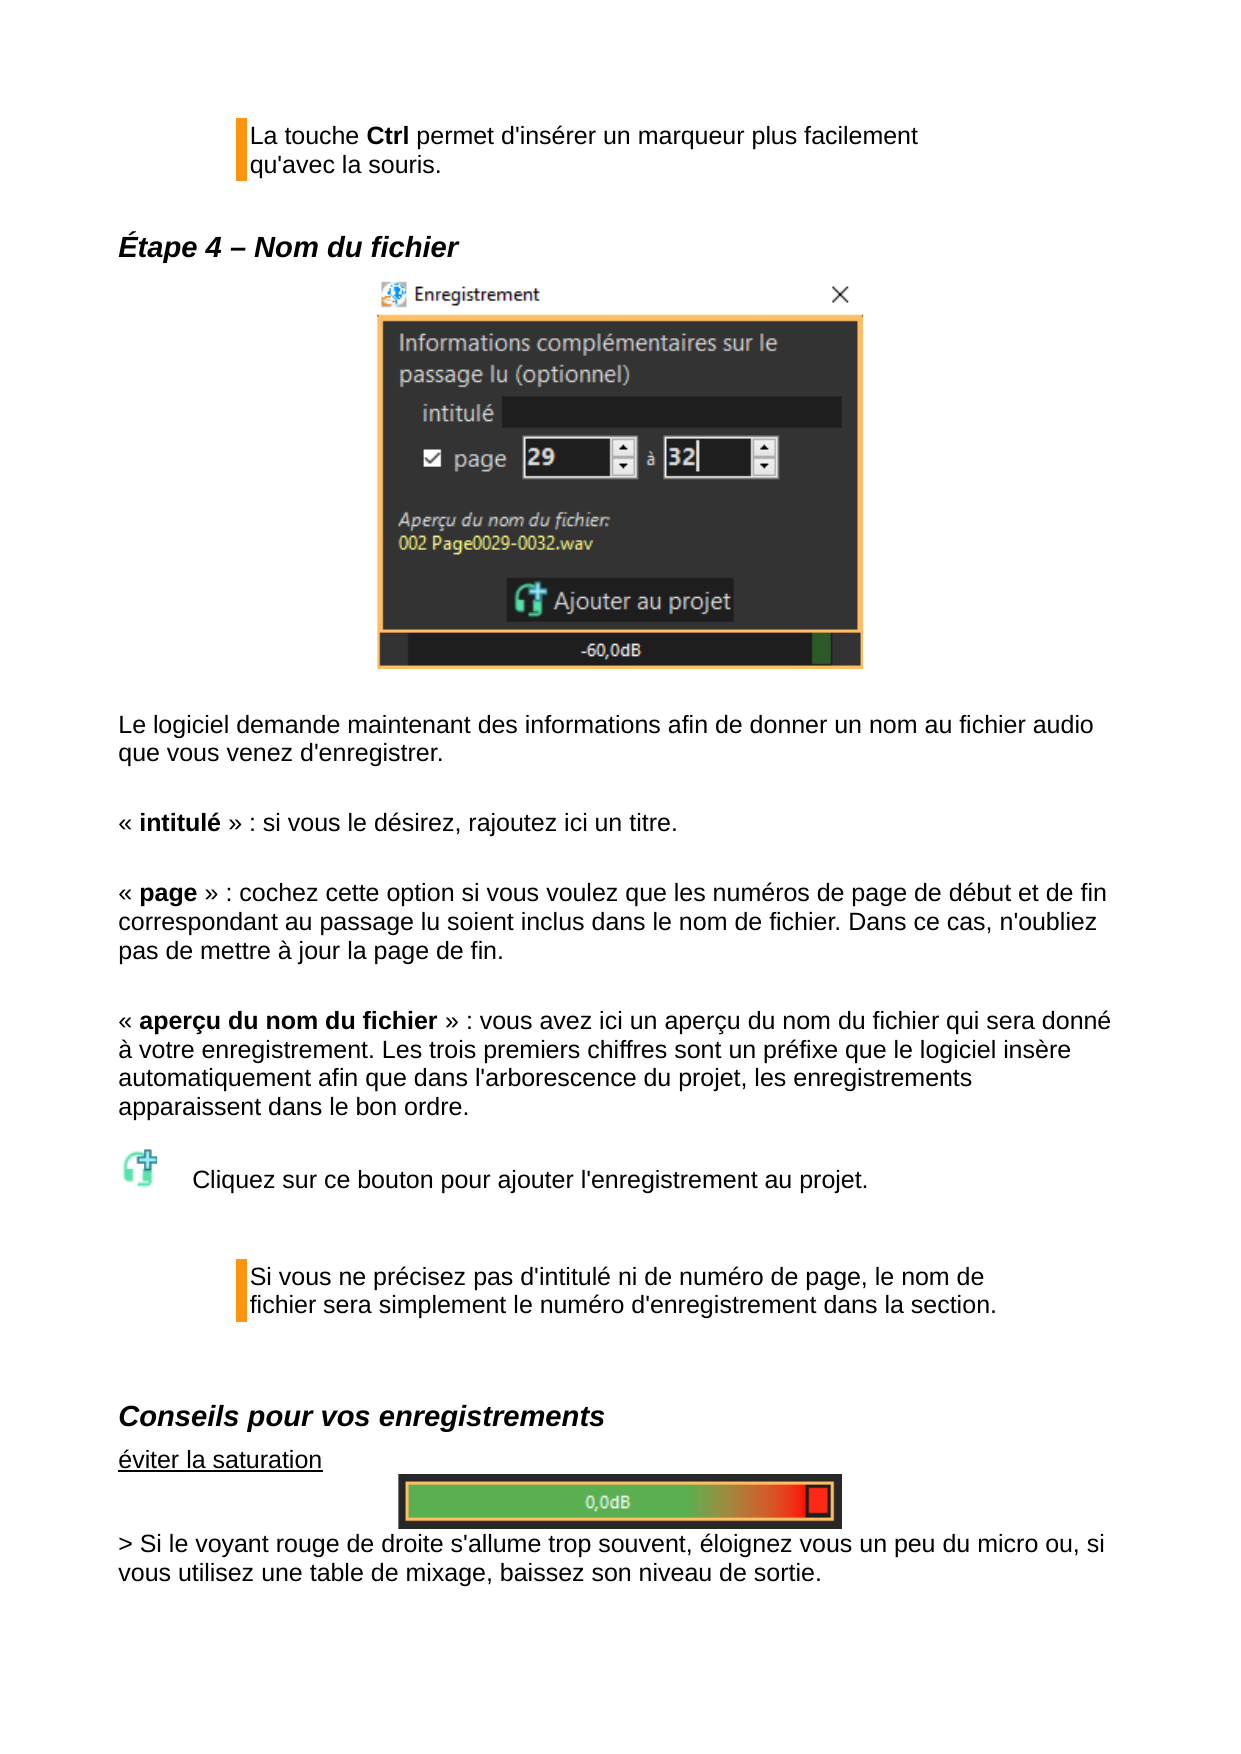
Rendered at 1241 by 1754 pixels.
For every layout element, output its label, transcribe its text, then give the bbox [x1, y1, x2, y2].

text La touche Ctrl permet d'insérer un marqueur plus facilement qu'avec la souris. [247, 118, 1004, 181]
text « intitulé » : si vous le désirez, rajoutez ici un titre. [118, 808, 1122, 837]
text Cliquez sur ce bouton pour ajouter l'enregistrement au projet. [118, 1149, 1122, 1194]
subtitle Étape 4 – Nom du fichier [118, 230, 1122, 264]
text éviter la saturation [118, 1446, 1122, 1474]
text « aperçu du nom du fichier » : vous avez ici un aperçu du nom du fichier qui sera donné à votre enregistrement. Les trois premiers chiffres sont un préfixe que le logiciel insère automatiquement afin que dans l'arborescence du projet, les enregistrements apparaissent dans le bon ordre. [118, 1006, 1122, 1121]
text > Si le voyant rouge de droite s'allume trop souvent, éloignez vous un peu du micro ou, si vous utilisez une table de mixage, baissez son niveau de sortie. [118, 1474, 1122, 1586]
text « page » : cochez cette option si vous voulez que les numéros de page de début et de fin correspondant au passage lu soient inclus dans le nom de fichier. Dans ce cas, n'oubliez pas de mettre à jour la page de fin. [118, 878, 1122, 964]
text Si vous ne précisez pas d'intitulé ni de numéro de page, le nom de fichier sera simplement le numéro d'enregistrement dans la section. [247, 1259, 1004, 1322]
subtitle Conseils pour vos enregistrements [118, 1399, 1122, 1433]
text Le logiciel demande maintenant des informations afin de donner un nom au fichier audio que vous venez d'enregistrer. [118, 709, 1122, 767]
picture [118, 1149, 158, 1189]
picture [377, 276, 864, 669]
picture [398, 1474, 842, 1529]
